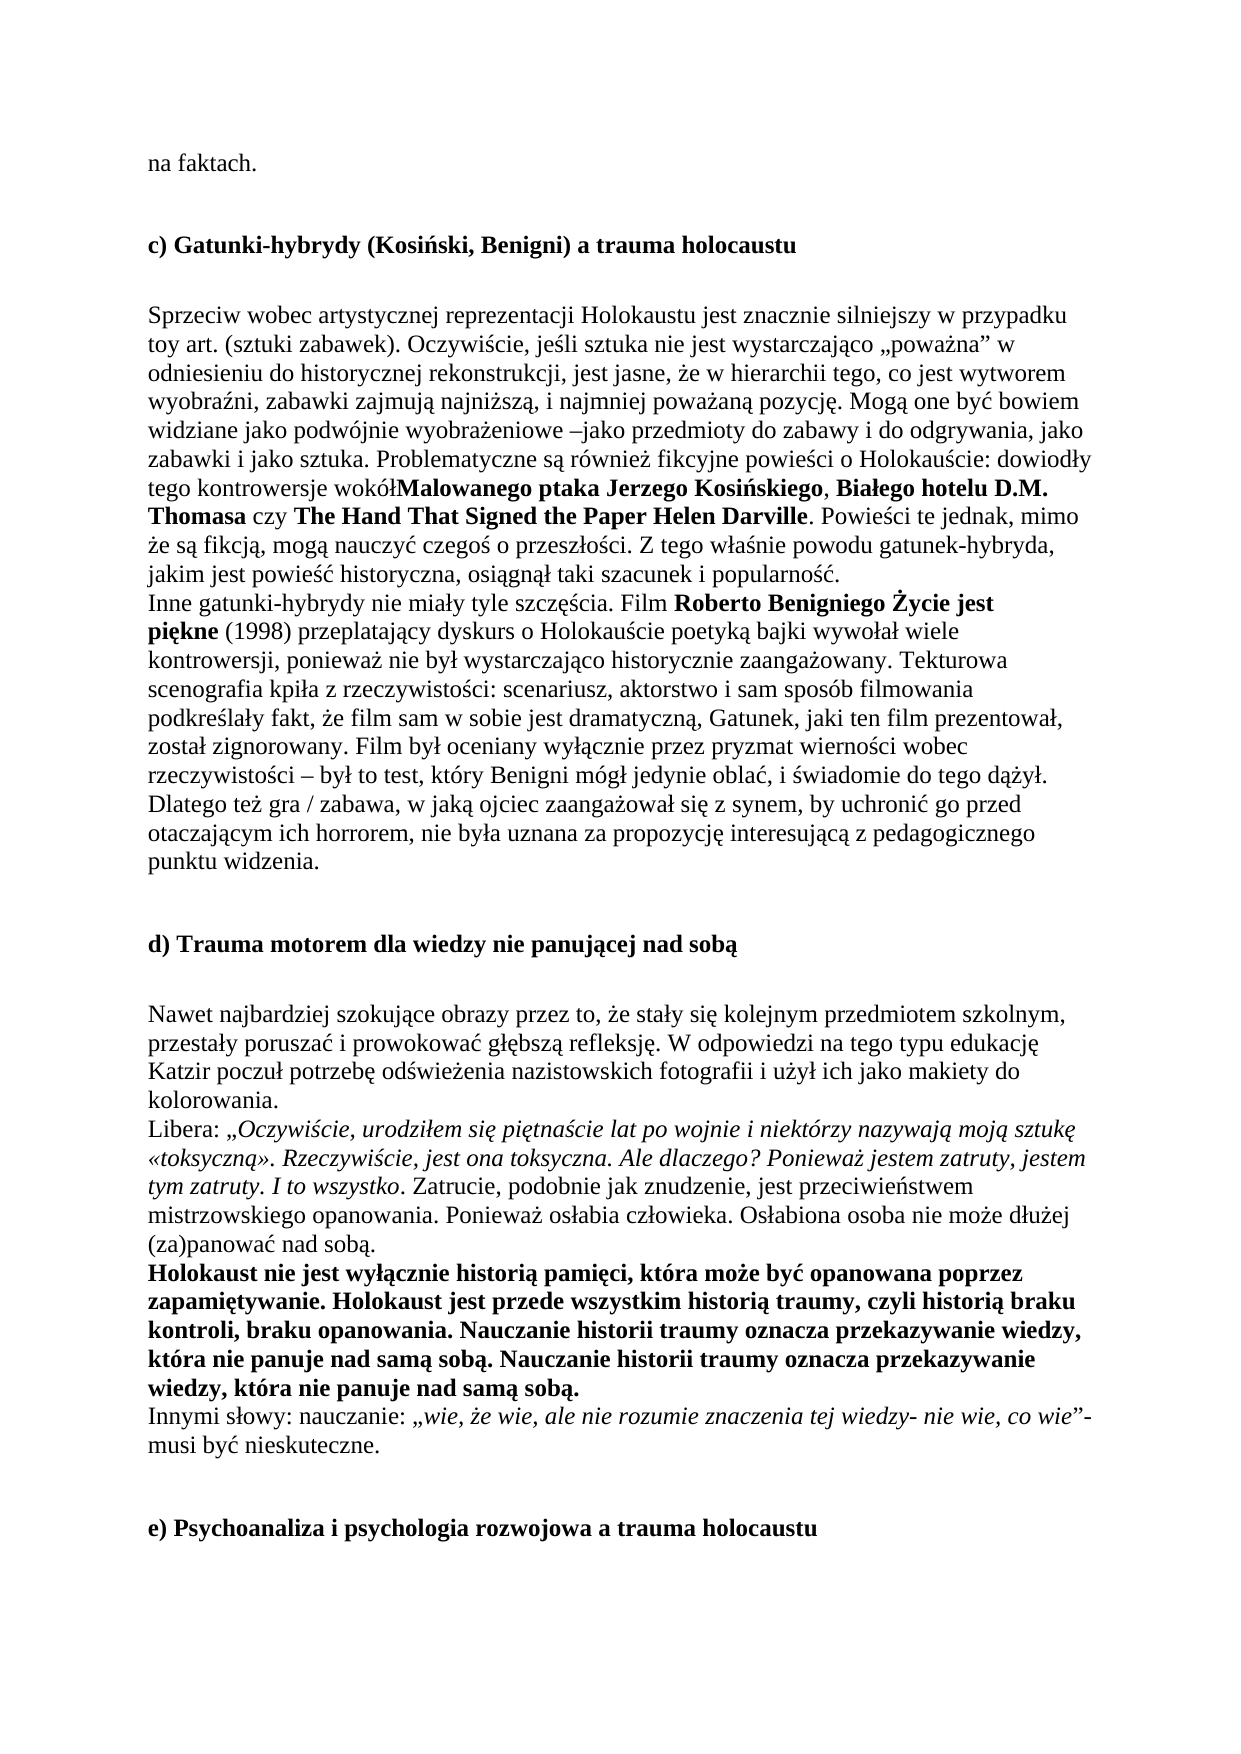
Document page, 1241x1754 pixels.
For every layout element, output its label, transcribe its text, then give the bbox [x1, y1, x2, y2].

subtitle d) Trauma motorem dla wiedzy nie panującej nad sobą [148, 929, 1093, 958]
text Sprzeciw wobec artystycznej reprezentacji Holokaustu jest znacznie silniejszy w przypadku toy art. (sztuki zabawek). Oczywiście, jeśli sztuka nie jest wystarczająco „poważna” w odniesieniu do historycznej rekonstrukcji, jest jasne, że w hierarchii tego, co jest wytworem wyobraźni, zabawki zajmują najniższą, i najmniej poważaną pozycję. Mogą one być bowiem widziane jako podwójnie wyobrażeniowe –jako przedmioty do zabawy i do odgrywania, jako zabawki i jako sztuka. Problematyczne są również fikcyjne powieści o Holokauście: dowiodły tego kontrowersje wokółMalowanego ptaka Jerzego Kosińskiego, Białego hotelu D.M. Thomasa czy The Hand That Signed the Paper Helen Darville. Powieści te jednak, mimo że są fikcją, mogą nauczyć czegoś o przeszłości. Z tego właśnie powodu gatunek-hybryda, jakim jest powieść historyczna, osiągnął taki szacunek i popularność. Inne gatunki-hybrydy nie miały tyle szczęścia. Film Roberto Benigniego Życie jest piękne (1998) przeplatający dyskurs o Holokauście poetyką bajki wywołał wiele kontrowersji, ponieważ nie był wystarczająco historycznie zaangażowany. Tekturowa scenografia kpiła z rzeczywistości: scenariusz, aktorstwo i sam sposób filmowania podkreślały fakt, że film sam w sobie jest dramatyczną, Gatunek, jaki ten film prezentował, został zignorowany. Film był oceniany wyłącznie przez pryzmat wierności wobec rzeczywistości – był to test, który Benigni mógł jedynie oblać, i świadomie do tego dążył. Dlatego też gra / zabawa, w jaką ojciec zaangażował się z synem, by uchronić go przed otaczającym ich horrorem, nie była uznana za propozycję interesującą z pedagogicznego punktu widzenia. [148, 271, 1093, 904]
subtitle c) Gatunki-hybrydy (Kosiński, Benigni) a trauma holocaustu [148, 230, 1093, 259]
text Nawet najbardziej szokujące obrazy przez to, że stały się kolejnym przedmiotem szkolnym, przestały poruszać i prowokować głębszą refleksję. W odpowiedzi na tego typu edukację Katzir poczuł potrzebę odświeżenia nazistowskich fotografii i użył ich jako makiety do kolorowania. Libera: „Oczywiście, urodziłem się piętnaście lat po wojnie i niektórzy nazywają moją sztukę «toksyczną». Rzeczywiście, jest ona toksyczna. Ale dlaczego? Ponieważ jestem zatruty, jestem tym zatruty. I to wszystko. Zatrucie, podobnie jak znudzenie, jest przeciwieństwem mistrzowskiego opanowania. Ponieważ osłabia człowieka. Osłabiona osoba nie może dłużej (za)panować nad sobą. Holokaust nie jest wyłącznie historią pamięci, która może być opanowana poprzez zapamiętywanie. Holokaust jest przede wszystkim historią traumy, czyli historią braku kontroli, braku opanowania. Nauczanie historii traumy oznacza przekazywanie wiedzy, która nie panuje nad samą sobą. Nauczanie historii traumy oznacza przekazywanie wiedzy, która nie panuje nad samą sobą. Innymi słowy: nauczanie: „wie, że wie, ale nie rozumie znaczenia tej wiedzy- nie wie, co wie”- musi być nieskuteczne. [148, 970, 1093, 1488]
text na faktach. [148, 148, 1093, 205]
subtitle e) Psychoanaliza i psychologia rozwojowa a trauma holocaustu [148, 1513, 1093, 1541]
